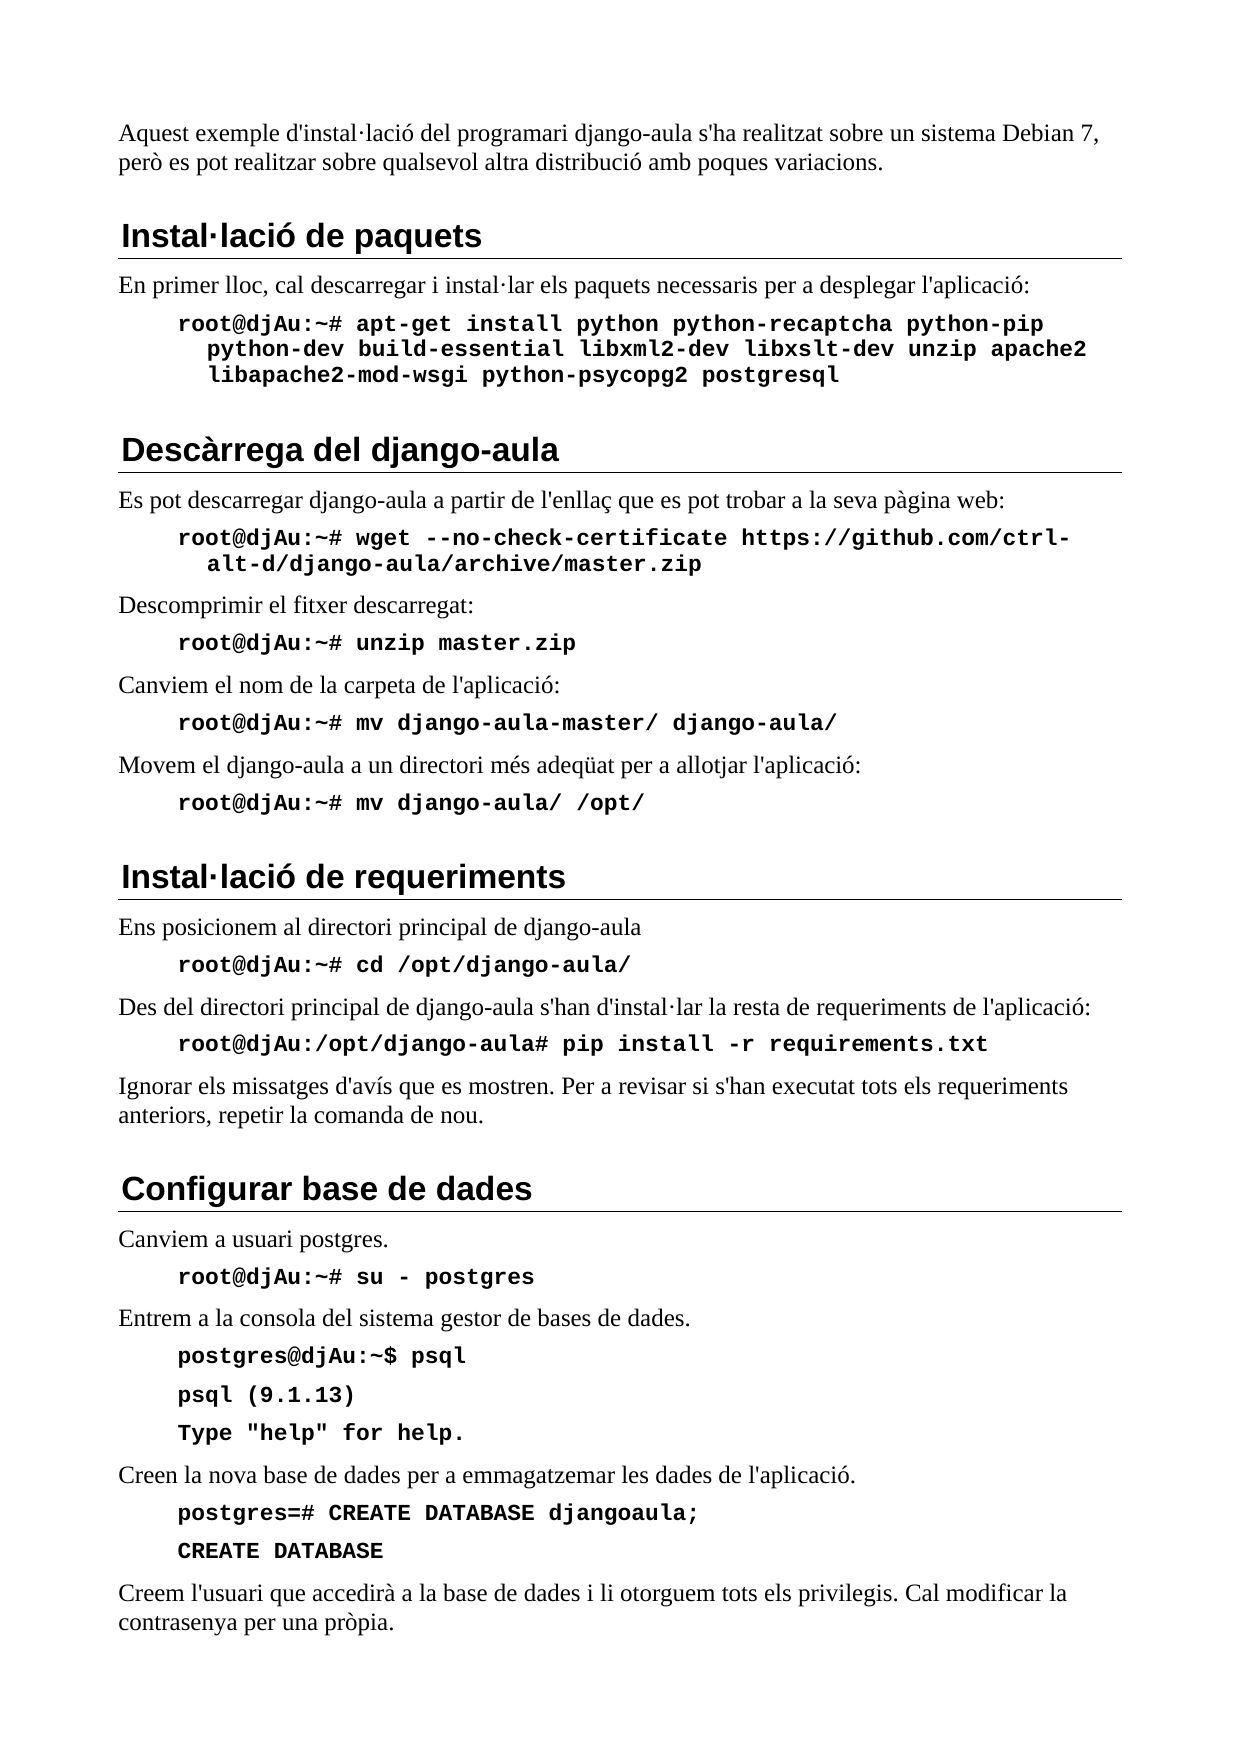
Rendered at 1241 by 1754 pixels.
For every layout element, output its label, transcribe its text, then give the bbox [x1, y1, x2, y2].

text Descomprimir el fitxer descarregat: [118, 590, 1122, 619]
subtitle Instal·lació de requeriments [118, 854, 1122, 899]
text Canviem a usuari postgres. [118, 1224, 1122, 1252]
subtitle Configurar base de dades [118, 1166, 1122, 1211]
text root@djAu:~# mv django-aula/ /opt/ [177, 791, 1122, 817]
text root@djAu:~# mv django-aula-master/ django-aula/ [177, 711, 1122, 737]
text postgres=# CREATE DATABASE djangoaula; [177, 1501, 1122, 1527]
text root@djAu:~# unzip master.zip [177, 632, 1122, 657]
text Type "help" for help. [177, 1422, 1122, 1447]
text postgres@djAu:~$ psql [177, 1345, 1122, 1371]
text Creen la nova base de dades per a emmagatzemar les dades de l'aplicació. [118, 1460, 1122, 1489]
text Es pot descarregar django-aula a partir de l'enllaç que es pot trobar a la seva pàgina web: [118, 485, 1122, 513]
text root@djAu:~# apt-get install python python-recaptcha python-pip python-dev build-essential libxml2-dev libxslt-dev unzip apache2 libapache2-mod-wsgi python-psycopg2 postgresql [177, 312, 1122, 390]
text psql (9.1.13) [177, 1383, 1122, 1409]
text Ens posicionem al directori principal de django-aula [118, 912, 1122, 941]
text En primer lloc, cal descarregar i instal·lar els paquets necessaris per a desplegar l'aplicació: [118, 271, 1122, 299]
text root@djAu:~# su - postgres [177, 1265, 1122, 1291]
text Entrem a la consola del sistema gestor de bases de dades. [118, 1303, 1122, 1332]
text Ignorar els missatges d'avís que es mostren. Per a revisar si s'han executat tots els requeriments anteriors, repetir la comanda de nou. [118, 1071, 1122, 1129]
text root@djAu:~# wget --no-check-certificate https://github.com/ctrl-alt-d/django-aula/archive/master.zip [177, 526, 1122, 578]
text Creem l'usuari que accedirà a la base de dades i li otorguem tots els privilegis. Cal modificar la contrasenya per una pròpia. [118, 1578, 1122, 1636]
text root@djAu:/opt/django-aula# pip install -r requirements.txt [177, 1033, 1122, 1059]
subtitle Instal·lació de paquets [118, 213, 1122, 258]
text root@djAu:~# cd /opt/django-aula/ [177, 953, 1122, 979]
text Canviem el nom de la carpeta de l'aplicació: [118, 670, 1122, 699]
text Aquest exemple d'instal·lació del programari django-aula s'ha realitzat sobre un sistema Debian 7, però es pot realitzar sobre qualsevol altra distribució amb poques variacions. [118, 118, 1122, 176]
text Des del directori principal de django-aula s'han d'instal·lar la resta de requeriments de l'aplicació: [118, 992, 1122, 1020]
text Movem el django-aula a un directori més adeqüat per a allotjar l'aplicació: [118, 750, 1122, 778]
text CREATE DATABASE [177, 1540, 1122, 1566]
subtitle Descàrrega del django-aula [118, 427, 1122, 472]
